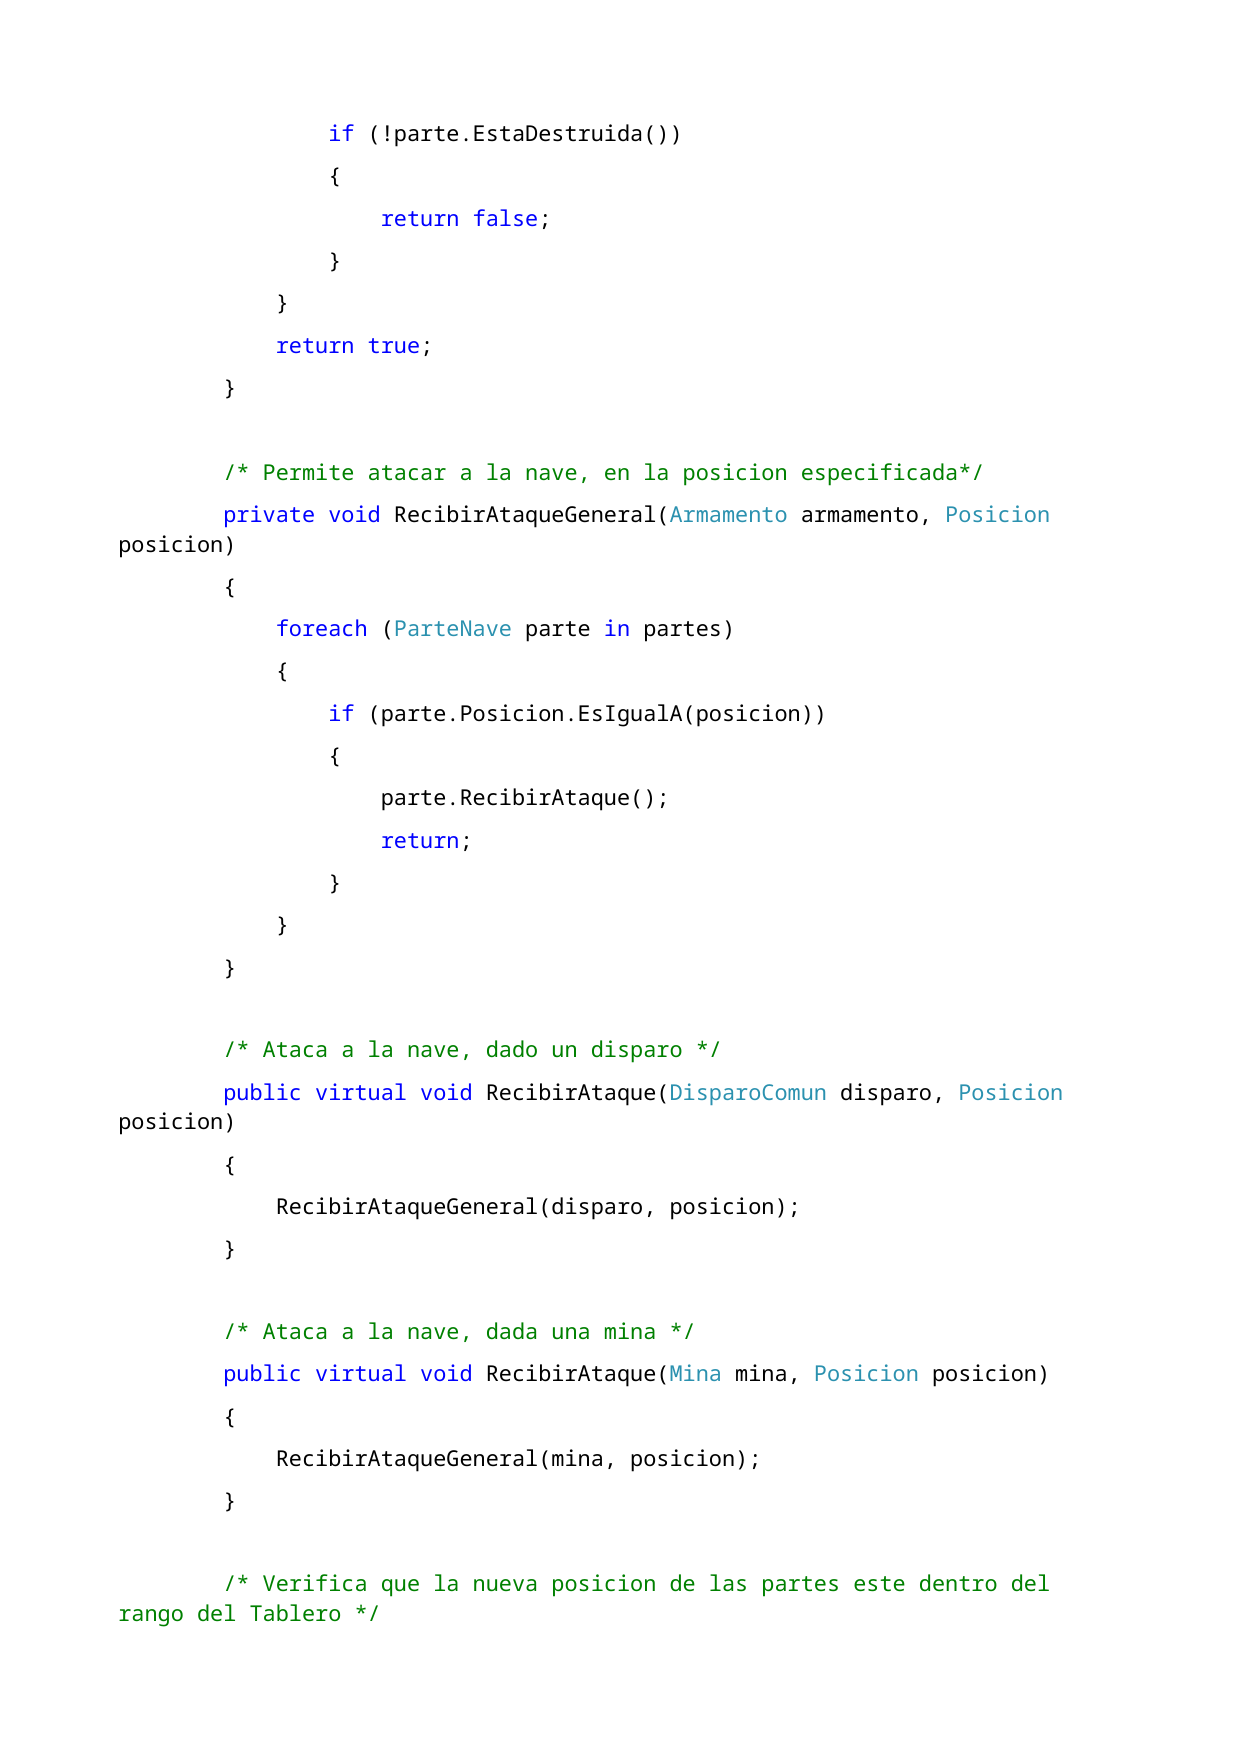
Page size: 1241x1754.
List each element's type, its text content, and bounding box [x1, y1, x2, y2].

text RecibirAtaqueGeneral(mina, posicion); [118, 1443, 1122, 1473]
text } [118, 867, 1122, 897]
text /* Verifica que la nueva posicion de las partes este dentro del rango del Tablero */ [118, 1568, 1122, 1628]
text { [118, 740, 1122, 770]
text private void RecibirAtaqueGeneral(Armamento armamento, Posicion posicion) [118, 499, 1122, 558]
text } [118, 1233, 1122, 1263]
text } [118, 1485, 1122, 1515]
text foreach (ParteNave parte in partes) [118, 613, 1122, 643]
text public virtual void RecibirAtaque(Mina mina, Posicion posicion) [118, 1358, 1122, 1388]
text } [118, 951, 1122, 981]
text { [118, 655, 1122, 685]
text /* Permite atacar a la nave, en la posicion especificada*/ [118, 456, 1122, 486]
text { [118, 160, 1122, 190]
text /* Ataca a la nave, dada una mina */ [118, 1316, 1122, 1346]
text return true; [118, 329, 1122, 359]
text public virtual void RecibirAtaque(DisparoComun disparo, Posicion posicion) [118, 1077, 1122, 1136]
text } [118, 909, 1122, 939]
text /* Ataca a la nave, dado un disparo */ [118, 1034, 1122, 1064]
text { [118, 1401, 1122, 1430]
text if (!parte.EstaDestruida()) [118, 118, 1122, 148]
text } [118, 287, 1122, 317]
text return; [118, 824, 1122, 854]
text return false; [118, 203, 1122, 232]
text { [118, 571, 1122, 601]
text } [118, 245, 1122, 275]
text parte.RecibirAtaque(); [118, 782, 1122, 812]
text if (parte.Posicion.EsIgualA(posicion)) [118, 698, 1122, 727]
text RecibirAtaqueGeneral(disparo, posicion); [118, 1191, 1122, 1221]
text } [118, 372, 1122, 402]
text { [118, 1149, 1122, 1178]
